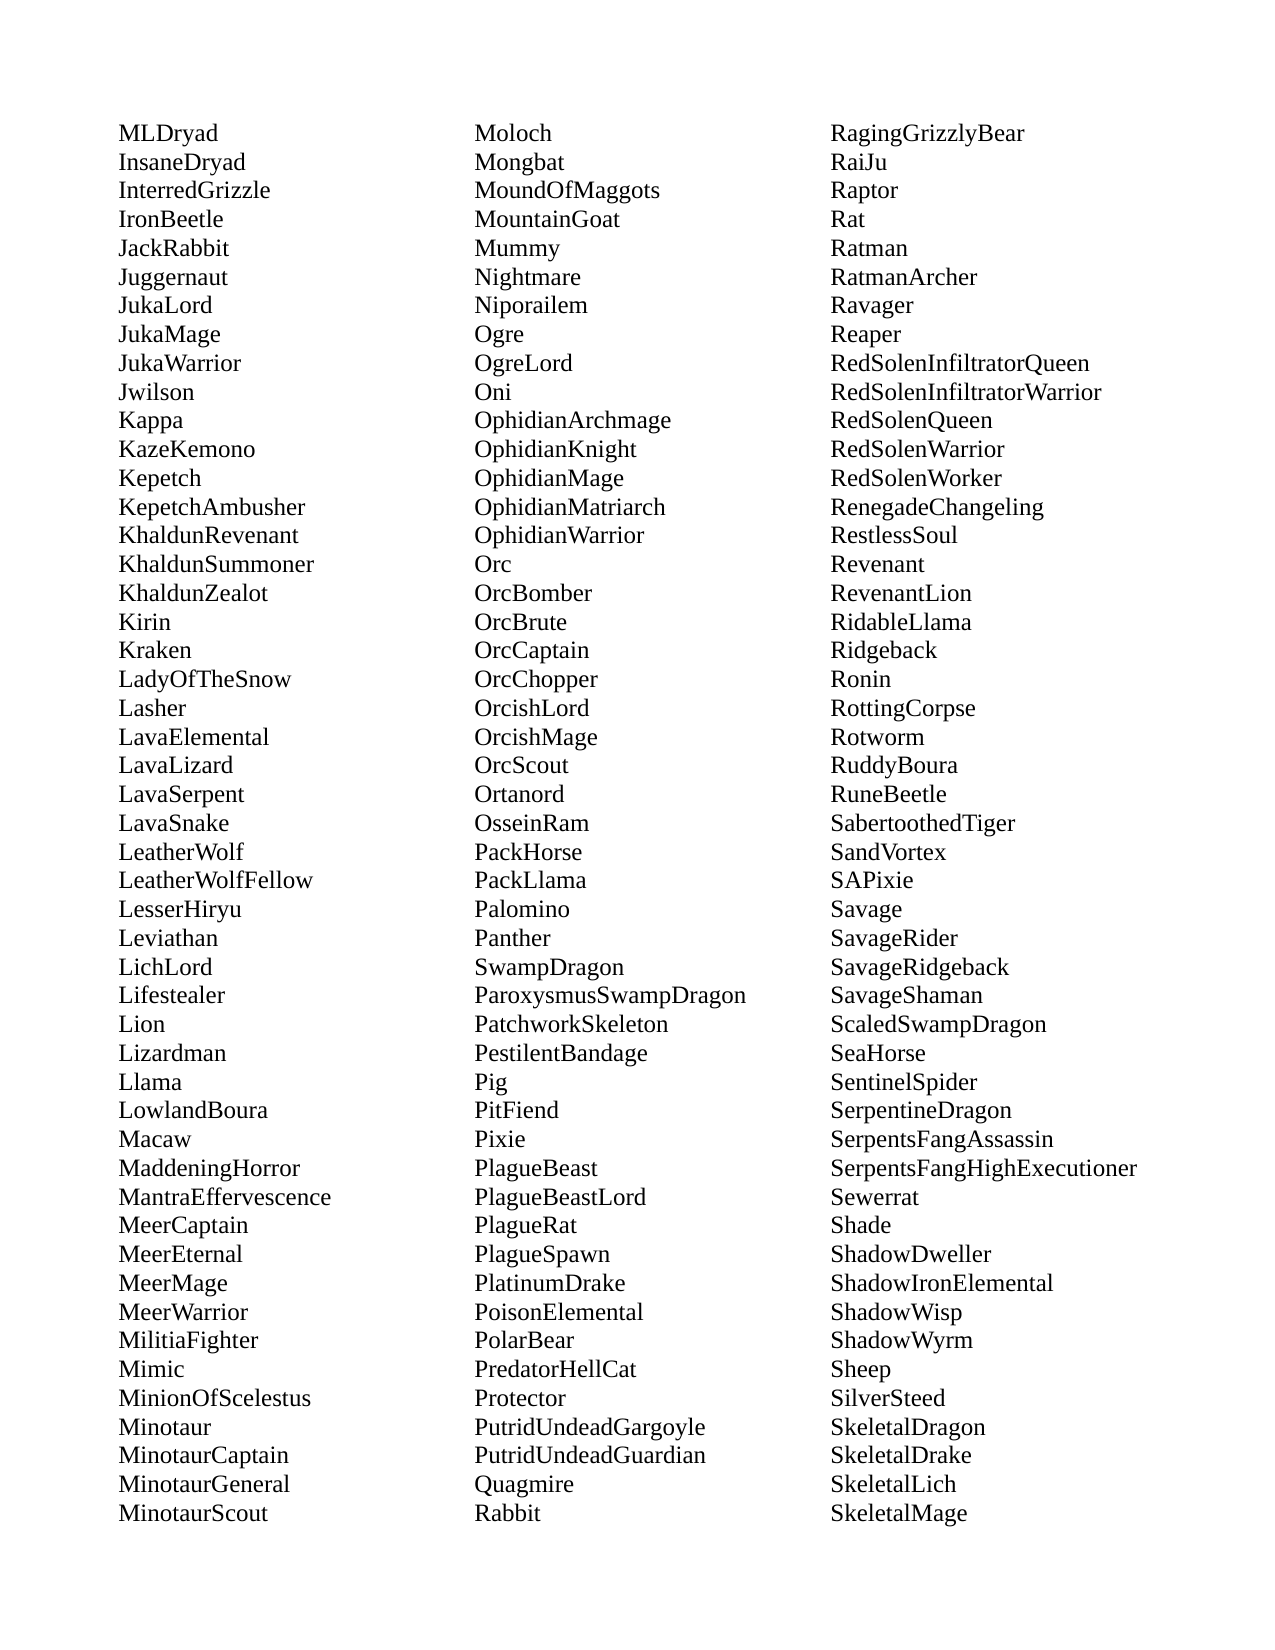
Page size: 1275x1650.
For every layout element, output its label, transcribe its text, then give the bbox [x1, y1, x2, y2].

text MaddeningHorror [118, 1153, 445, 1182]
text Macaw [118, 1124, 445, 1153]
text Llama [118, 1067, 445, 1096]
text OphidianArchmage [474, 406, 801, 434]
text IronBeetle [118, 204, 445, 233]
text PlagueRat [474, 1211, 801, 1239]
text Kepetch [118, 463, 445, 492]
text PutridUndeadGargoyle [474, 1412, 801, 1441]
text SkeletalDragon [830, 1412, 1157, 1441]
text SAPixie [830, 866, 1157, 894]
text Sewerrat [830, 1182, 1157, 1211]
text LadyOfTheSnow [118, 664, 445, 693]
text SeaHorse [830, 1038, 1157, 1067]
text Leviathan [118, 923, 445, 952]
text Minotaur [118, 1412, 445, 1441]
text MilitiaFighter [118, 1326, 445, 1354]
text Kraken [118, 636, 445, 664]
text PatchworkSkeleton [474, 1009, 801, 1038]
text ShadowIronElemental [830, 1268, 1157, 1297]
text OphidianKnight [474, 434, 801, 463]
text PlatinumDrake [474, 1268, 801, 1297]
text OrcishLord [474, 693, 801, 722]
text KhaldunSummoner [118, 549, 445, 578]
text RevenantLion [830, 578, 1157, 607]
text KhaldunRevenant [118, 521, 445, 549]
text PackLlama [474, 866, 801, 894]
text MinionOfScelestus [118, 1383, 445, 1412]
text LeatherWolfFellow [118, 866, 445, 894]
text MeerWarrior [118, 1297, 445, 1326]
text LavaElemental [118, 722, 445, 751]
text Sheep [830, 1354, 1157, 1383]
text Lion [118, 1009, 445, 1038]
text MinotaurScout [118, 1498, 445, 1527]
text SabertoothedTiger [830, 808, 1157, 837]
text PitFiend [474, 1096, 801, 1124]
text RagingGrizzlyBear [830, 118, 1157, 147]
text ShadowWisp [830, 1297, 1157, 1326]
text OrcishMage [474, 722, 801, 751]
text Ortanord [474, 779, 801, 808]
text Rabbit [474, 1498, 801, 1527]
text Niporailem [474, 291, 801, 319]
text SilverSteed [830, 1383, 1157, 1412]
text MeerCaptain [118, 1211, 445, 1239]
text PlagueBeast [474, 1153, 801, 1182]
text Pig [474, 1067, 801, 1096]
text Protector [474, 1383, 801, 1412]
text JukaWarrior [118, 348, 445, 377]
text RenegadeChangeling [830, 492, 1157, 521]
text RedSolenInfiltratorQueen [830, 348, 1157, 377]
text MoundOfMaggots [474, 176, 801, 204]
text SwampDragon [474, 952, 801, 981]
text LowlandBoura [118, 1096, 445, 1124]
text MeerMage [118, 1268, 445, 1297]
text SentinelSpider [830, 1067, 1157, 1096]
text PestilentBandage [474, 1038, 801, 1067]
text Mimic [118, 1354, 445, 1383]
text Oni [474, 377, 801, 406]
text Revenant [830, 549, 1157, 578]
text InterredGrizzle [118, 176, 445, 204]
text RatmanArcher [830, 262, 1157, 291]
text KhaldunZealot [118, 578, 445, 607]
text SandVortex [830, 837, 1157, 866]
text RidableLlama [830, 607, 1157, 636]
text Lizardman [118, 1038, 445, 1067]
text Moloch [474, 118, 801, 147]
text Pixie [474, 1124, 801, 1153]
text Kappa [118, 406, 445, 434]
text SkeletalDrake [830, 1441, 1157, 1469]
text OphidianMatriarch [474, 492, 801, 521]
text Rat [830, 204, 1157, 233]
text KazeKemono [118, 434, 445, 463]
text RaiJu [830, 147, 1157, 176]
text JukaMage [118, 319, 445, 348]
text Orc [474, 549, 801, 578]
text Savage [830, 894, 1157, 923]
text Jwilson [118, 377, 445, 406]
text InsaneDryad [118, 147, 445, 176]
text Quagmire [474, 1469, 801, 1498]
text OrcScout [474, 751, 801, 779]
text MinotaurCaptain [118, 1441, 445, 1469]
text SerpentsFangAssassin [830, 1124, 1157, 1153]
text Juggernaut [118, 262, 445, 291]
text MinotaurGeneral [118, 1469, 445, 1498]
text SerpentsFangHighExecutioner [830, 1153, 1157, 1182]
text LavaLizard [118, 751, 445, 779]
text Palomino [474, 894, 801, 923]
text PackHorse [474, 837, 801, 866]
text PredatorHellCat [474, 1354, 801, 1383]
text ScaledSwampDragon [830, 1009, 1157, 1038]
text SavageRider [830, 923, 1157, 952]
text RestlessSoul [830, 521, 1157, 549]
text LichLord [118, 952, 445, 981]
text ShadowWyrm [830, 1326, 1157, 1354]
text PutridUndeadGuardian [474, 1441, 801, 1469]
text Lifestealer [118, 981, 445, 1009]
text LesserHiryu [118, 894, 445, 923]
text RottingCorpse [830, 693, 1157, 722]
text Kirin [118, 607, 445, 636]
text JackRabbit [118, 233, 445, 262]
text MountainGoat [474, 204, 801, 233]
text ParoxysmusSwampDragon [474, 981, 801, 1009]
text SavageRidgeback [830, 952, 1157, 981]
text PlagueSpawn [474, 1239, 801, 1268]
text Ronin [830, 664, 1157, 693]
text Ogre [474, 319, 801, 348]
text Reaper [830, 319, 1157, 348]
text Rotworm [830, 722, 1157, 751]
text ShadowDweller [830, 1239, 1157, 1268]
text OrcBomber [474, 578, 801, 607]
text JukaLord [118, 291, 445, 319]
text OrcCaptain [474, 636, 801, 664]
text Ravager [830, 291, 1157, 319]
text MLDryad [118, 118, 445, 147]
text RedSolenWarrior [830, 434, 1157, 463]
text SkeletalLich [830, 1469, 1157, 1498]
text OphidianWarrior [474, 521, 801, 549]
text LavaSerpent [118, 779, 445, 808]
text Mummy [474, 233, 801, 262]
text Lasher [118, 693, 445, 722]
text SerpentineDragon [830, 1096, 1157, 1124]
text OrcChopper [474, 664, 801, 693]
text RuneBeetle [830, 779, 1157, 808]
text OrcBrute [474, 607, 801, 636]
text Raptor [830, 176, 1157, 204]
text PoisonElemental [474, 1297, 801, 1326]
text SavageShaman [830, 981, 1157, 1009]
text Shade [830, 1211, 1157, 1239]
text LeatherWolf [118, 837, 445, 866]
text MantraEffervescence [118, 1182, 445, 1211]
text Nightmare [474, 262, 801, 291]
text Mongbat [474, 147, 801, 176]
text RuddyBoura [830, 751, 1157, 779]
text Ratman [830, 233, 1157, 262]
text MeerEternal [118, 1239, 445, 1268]
text OgreLord [474, 348, 801, 377]
text Ridgeback [830, 636, 1157, 664]
text PlagueBeastLord [474, 1182, 801, 1211]
text SkeletalMage [830, 1498, 1157, 1527]
text Panther [474, 923, 801, 952]
text RedSolenInfiltratorWarrior [830, 377, 1157, 406]
text KepetchAmbusher [118, 492, 445, 521]
text OphidianMage [474, 463, 801, 492]
text PolarBear [474, 1326, 801, 1354]
text RedSolenWorker [830, 463, 1157, 492]
text RedSolenQueen [830, 406, 1157, 434]
text OsseinRam [474, 808, 801, 837]
text LavaSnake [118, 808, 445, 837]
